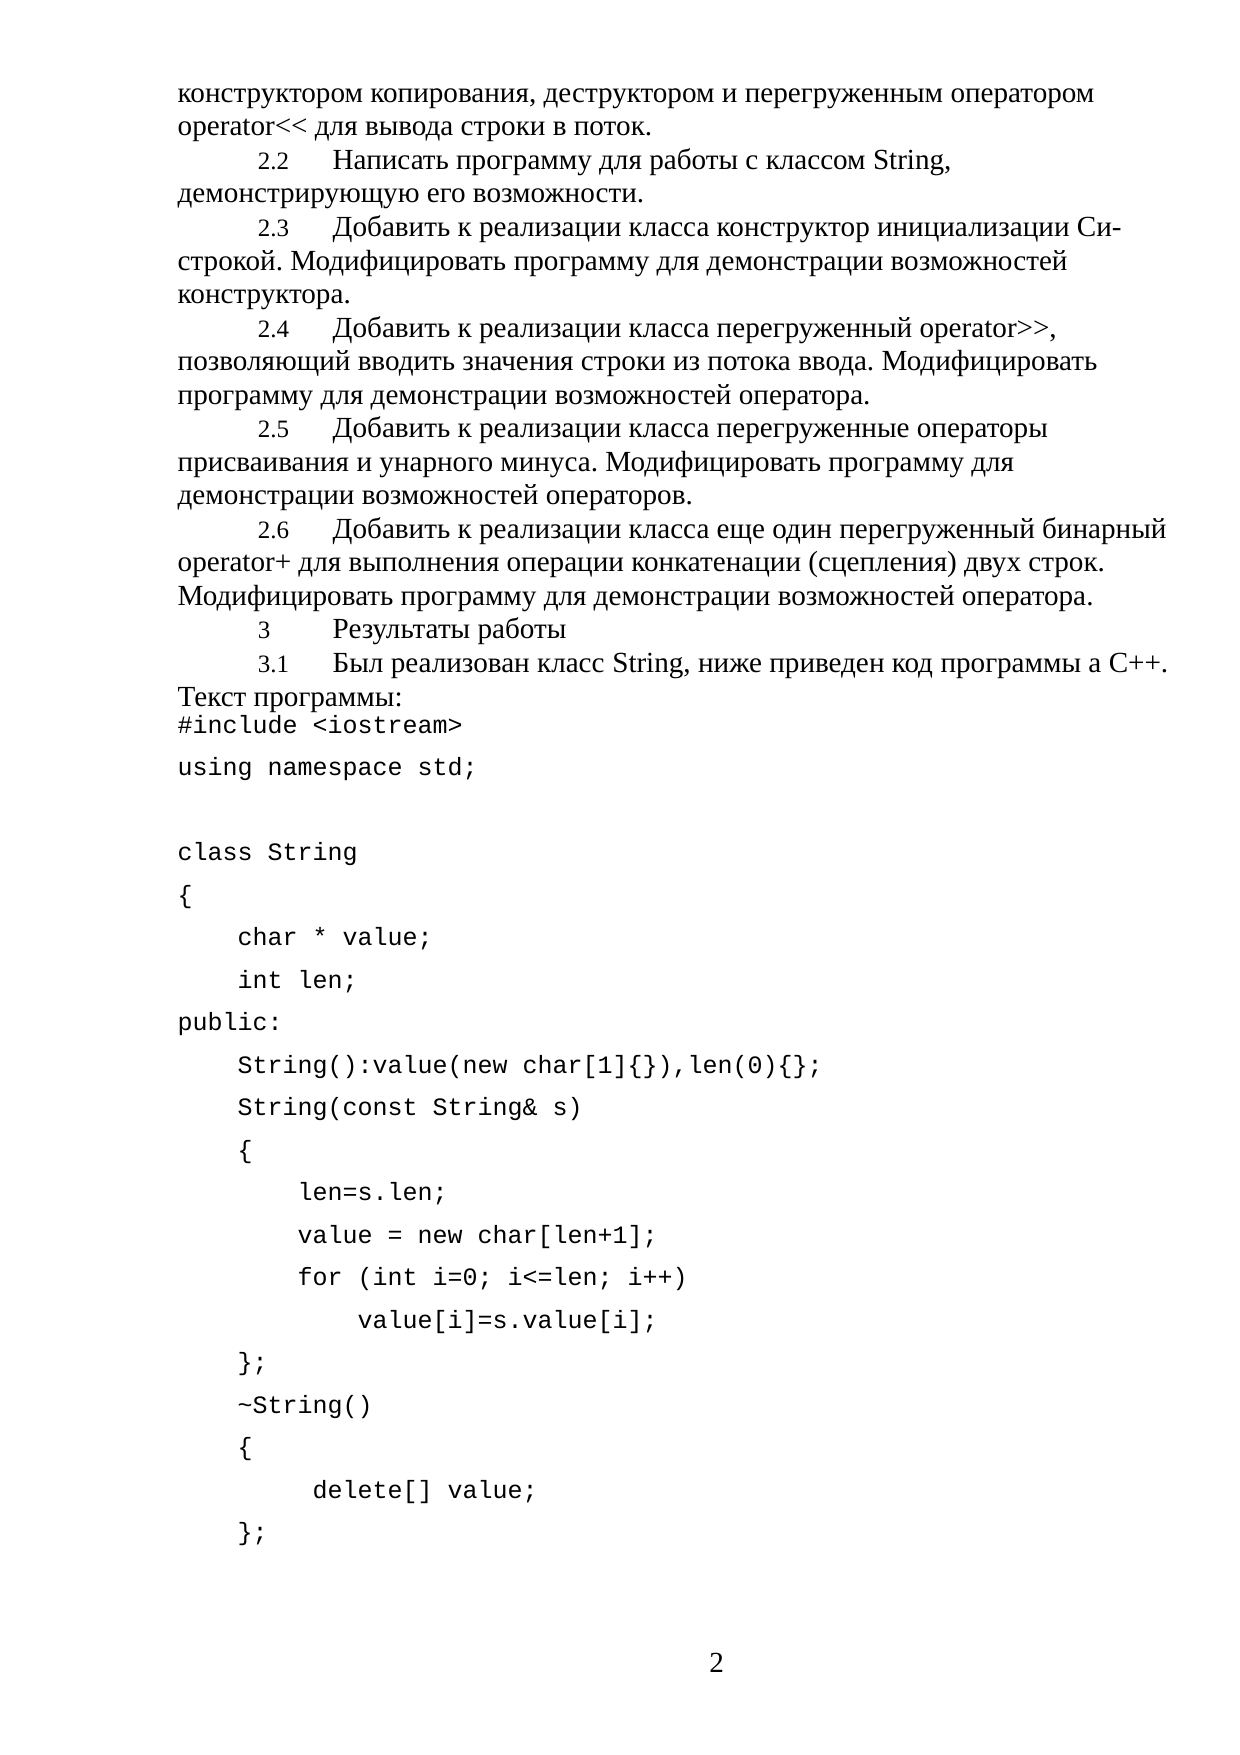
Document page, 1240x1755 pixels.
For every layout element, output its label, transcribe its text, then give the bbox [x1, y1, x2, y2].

list Добавить к реализации класса перегруженный operator>>, позволяющий вводить значения строки из потока ввода. Модифицировать программу для демонстрации возможностей оператора. [177, 310, 1182, 410]
text String():value(new char[1]{}),len(0){}; [177, 1052, 1182, 1081]
text Текст программы: [177, 679, 1182, 712]
text delete[] value; [177, 1477, 1182, 1506]
text }; [177, 1350, 1182, 1378]
text using namespace std; [177, 755, 1182, 783]
list Добавить к реализации класса перегруженные операторы присваивания и унарного минуса. Модифицировать программу для демонстрации возможностей операторов. [177, 410, 1182, 511]
text ~String() [177, 1392, 1182, 1421]
text }; [177, 1520, 1182, 1548]
text class String [177, 840, 1182, 868]
text int len; [177, 967, 1182, 996]
text String(const String& s) [177, 1095, 1182, 1123]
text { [177, 1137, 1182, 1166]
text public: [177, 1010, 1182, 1038]
list Результаты работы [177, 612, 1182, 645]
text #include <iostream> [177, 712, 1182, 741]
list Написать программу для работы с классом String, демонстрирующую его возможности. [177, 142, 1182, 209]
list Добавить к реализации класса еще один перегруженный бинарный operator+ для выполнения операции конкатенации (сцепления) двух строк. Модифицировать программу для демонстрации возможностей оператора. [177, 511, 1182, 612]
text len=s.len; [177, 1180, 1182, 1208]
list Добавить к реализации класса конструктор инициализации Си-строкой. Модифицировать программу для демонстрации возможностей конструктора. [177, 209, 1182, 310]
list Был реализован класс String, ниже приведен код программы а С++. [177, 645, 1182, 679]
text char * value; [177, 925, 1182, 953]
text for (int i=0; i<=len; i++) [177, 1265, 1182, 1293]
list конструктором копирования, деструктором и перегруженным оператором operator<< для вывода строки в поток. [177, 75, 1182, 142]
text value[i]=s.value[i]; [177, 1307, 1182, 1336]
text { [177, 1435, 1182, 1463]
text value = new char[len+1]; [177, 1222, 1182, 1251]
text { [177, 882, 1182, 911]
